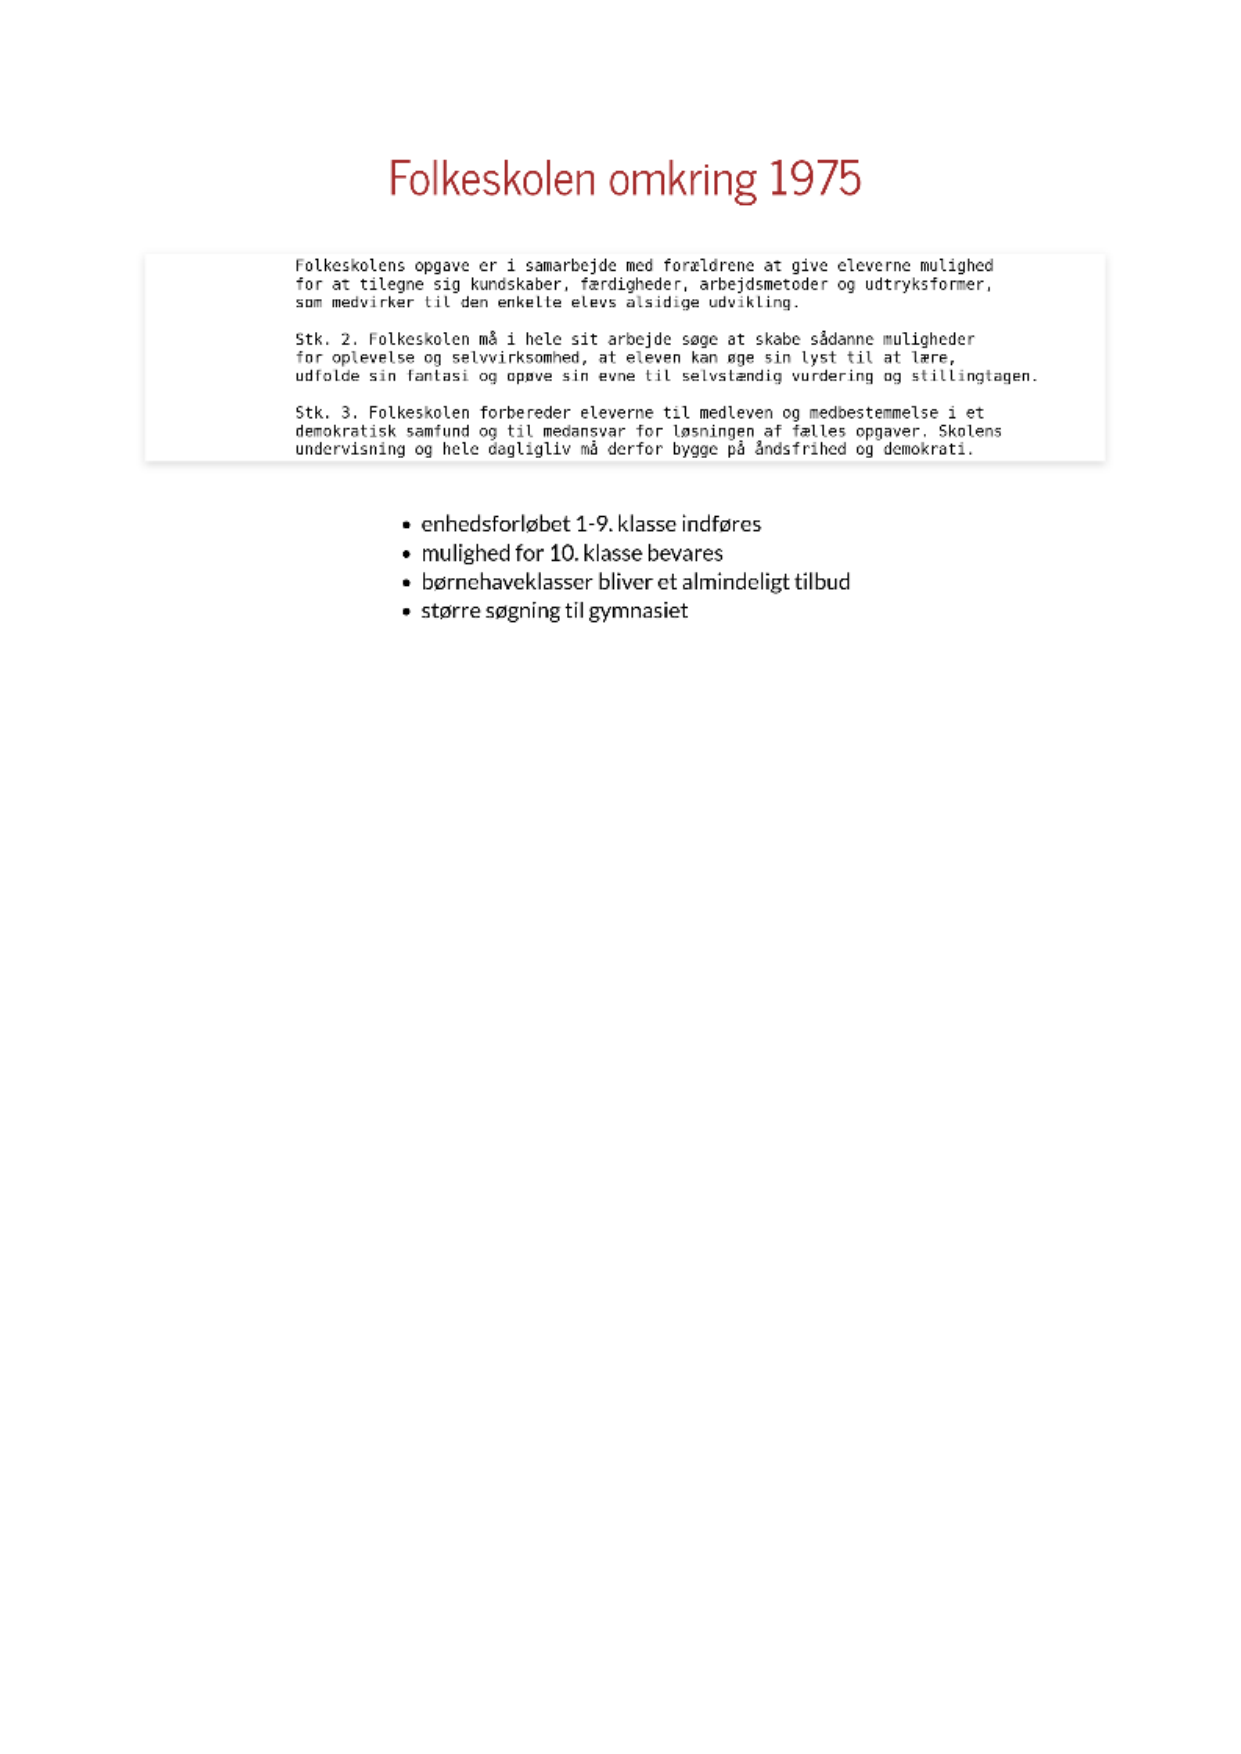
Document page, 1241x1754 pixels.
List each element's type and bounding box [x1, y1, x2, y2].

picture [121, 146, 1120, 643]
